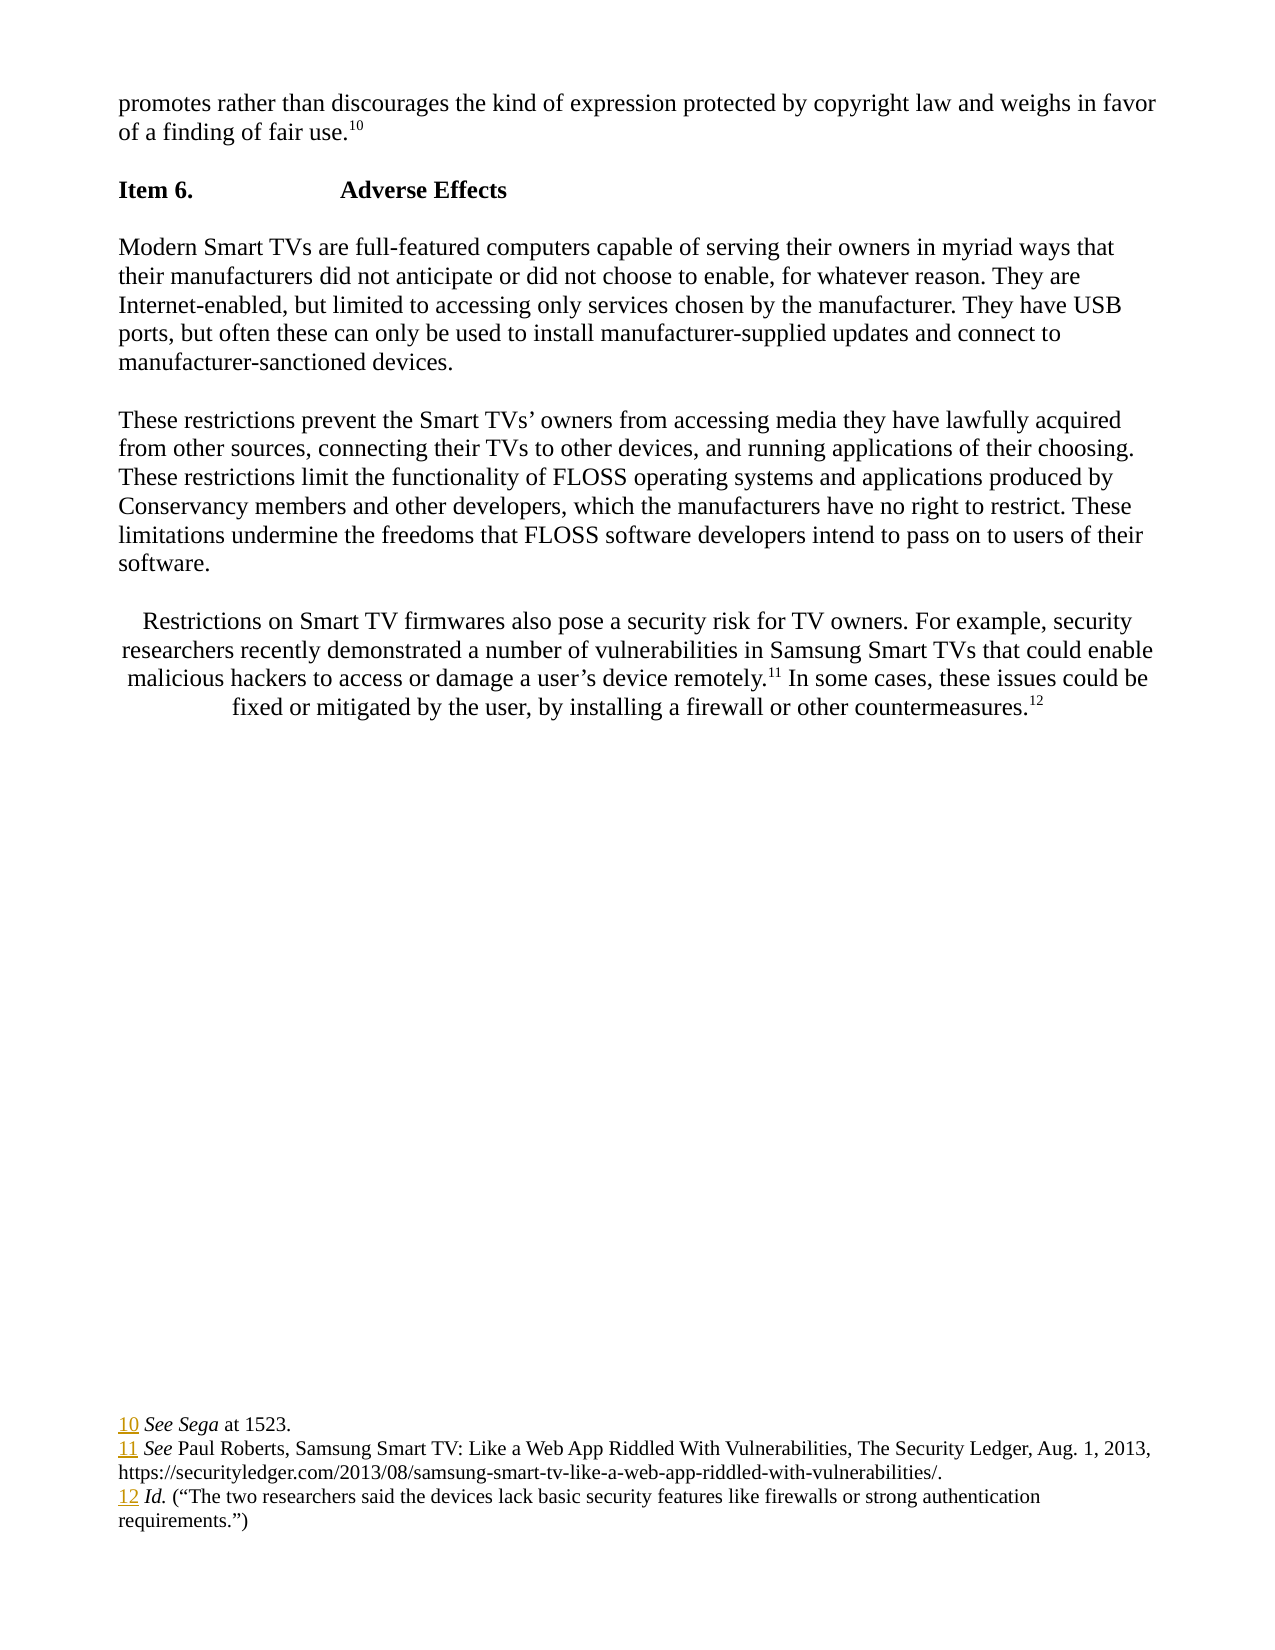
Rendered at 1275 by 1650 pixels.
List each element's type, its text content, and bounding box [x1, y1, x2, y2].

text See Paul Roberts, Samsung Smart TV: Like a Web App Riddled With Vulnerabilities, The Security Ledger, Aug. 1, 2013, https://securityledger.com/2013/08/samsung-smart-tv-like-a-web-app-riddled-with-vulnerabilities/. [118, 1436, 1157, 1484]
text promotes rather than discourages the kind of expression protected by copyright law and weighs in favor of a finding of fair use. [118, 88, 1157, 146]
text These restrictions prevent the Smart TVs’ owners from accessing media they have lawfully acquired from other sources, connecting their TVs to other devices, and running applications of their choosing. These restrictions limit the functionality of FLOSS operating systems and applications produced by Conservancy members and other developers, which the manufacturers have no right to restrict. These limitations undermine the freedoms that FLOSS software developers intend to pass on to users of their software. [118, 405, 1157, 577]
text See Sega at 1523. [118, 1412, 1157, 1436]
text Id. (“The two researchers said the devices lack basic security features like firewalls or strong authentication requirements.”) [118, 1484, 1157, 1532]
text Item 6. Adverse Effects [118, 175, 1157, 232]
text Modern Smart TVs are full-featured computers capable of serving their owners in myriad ways that their manufacturers did not anticipate or did not choose to enable, for whatever reason. They are Internet-enabled, but limited to accessing only services chosen by the manufacturer. They have USB ports, but often these can only be used to install manufacturer-supplied updates and connect to manufacturer-sanctioned devices. [118, 232, 1157, 376]
